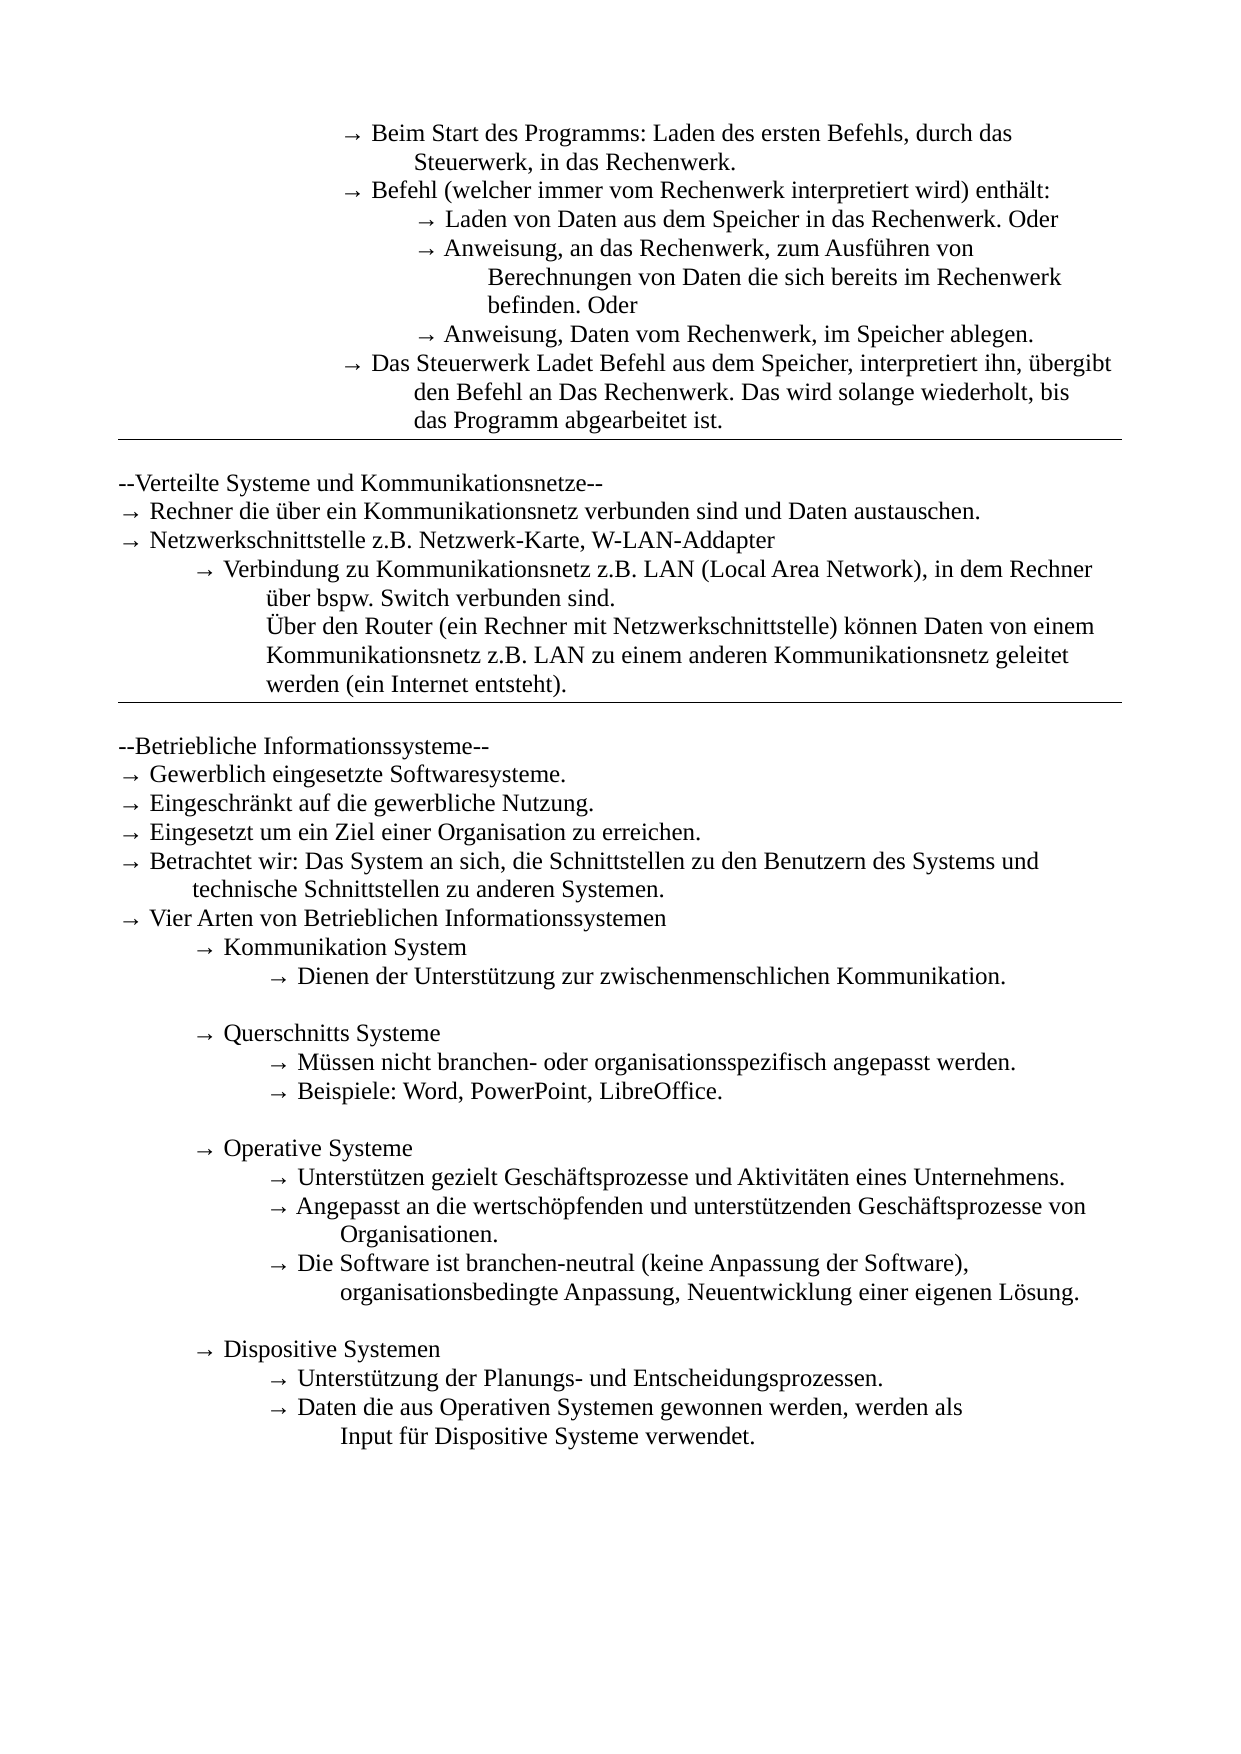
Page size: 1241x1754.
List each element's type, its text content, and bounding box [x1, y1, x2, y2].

text Organisationen. [118, 1219, 1122, 1248]
text organisationsbedingte Anpassung, Neuentwicklung einer eigenen Lösung. [118, 1277, 1122, 1306]
text → Unterstützung der Planungs- und Entscheidungsprozessen. [118, 1363, 1122, 1392]
text → Beim Start des Programms: Laden des ersten Befehls, durch das Steuerwerk, in das Rechenwerk. [118, 118, 1122, 176]
text → Gewerblich eingesetzte Softwaresysteme. [118, 759, 1122, 788]
text → Daten die aus Operativen Systemen gewonnen werden, werden als [118, 1392, 1122, 1421]
text → Eingeschränkt auf die gewerbliche Nutzung. [118, 788, 1122, 817]
text → Das Steuerwerk Ladet Befehl aus dem Speicher, interpretiert ihn, übergibt [118, 348, 1122, 377]
text → Unterstützen gezielt Geschäftsprozesse und Aktivitäten eines Unternehmens. [118, 1162, 1122, 1191]
text → Befehl (welcher immer vom Rechenwerk interpretiert wird) enthält: [118, 176, 1122, 204]
text → Anweisung, an das Rechenwerk, zum Ausführen von Berechnungen von Daten die sich bereits im Rechenwerk befinden. Oder [118, 233, 1122, 319]
text → Kommunikation System [118, 932, 1122, 961]
text → Rechner die über ein Kommunikationsnetz verbunden sind und Daten austauschen. [118, 496, 1122, 525]
text → Vier Arten von Betrieblichen Informationssystemen [118, 903, 1122, 932]
text → Laden von Daten aus dem Speicher in das Rechenwerk. Oder [118, 204, 1122, 233]
text → Betrachtet wir: Das System an sich, die Schnittstellen zu den Benutzern des Systems und [118, 846, 1122, 874]
text → Angepasst an die wertschöpfenden und unterstützenden Geschäftsprozesse von [118, 1191, 1122, 1219]
text → Verbindung zu Kommunikationsnetz z.B. LAN (Local Area Network), in dem Rechner über bspw. Switch verbunden sind. [118, 554, 1122, 611]
text das Programm abgearbeitet ist. [118, 406, 1122, 439]
text → Müssen nicht branchen- oder organisationsspezifisch angepasst werden. [118, 1047, 1122, 1076]
text → Dienen der Unterstützung zur zwischenmenschlichen Kommunikation. [118, 961, 1122, 989]
text → Beispiele: Word, PowerPoint, LibreOffice. [118, 1076, 1122, 1104]
text → Eingesetzt um ein Ziel einer Organisation zu erreichen. [118, 817, 1122, 846]
text Input für Dispositive Systeme verwendet. [118, 1421, 1122, 1449]
text → Anweisung, Daten vom Rechenwerk, im Speicher ablegen. [118, 319, 1122, 348]
text technische Schnittstellen zu anderen Systemen. [118, 874, 1122, 903]
text → Operative Systeme [118, 1133, 1122, 1162]
text → Die Software ist branchen-neutral (keine Anpassung der Software), [118, 1248, 1122, 1277]
text Über den Router (ein Rechner mit Netzwerkschnittstelle) können Daten von einem Kommunikationsnetz z.B. LAN zu einem anderen Kommunikationsnetz geleitet werden (ein Internet entsteht). [118, 611, 1122, 702]
text --Betriebliche Informationssysteme-- [118, 731, 1122, 759]
text → Netzwerkschnittstelle z.B. Netzwerk-Karte, W-LAN-Addapter [118, 525, 1122, 554]
text → Dispositive Systemen [118, 1334, 1122, 1363]
text den Befehl an Das Rechenwerk. Das wird solange wiederholt, bis [118, 377, 1122, 406]
text --Verteilte Systeme und Kommunikationsnetze-- [118, 468, 1122, 496]
text → Querschnitts Systeme [118, 1018, 1122, 1047]
